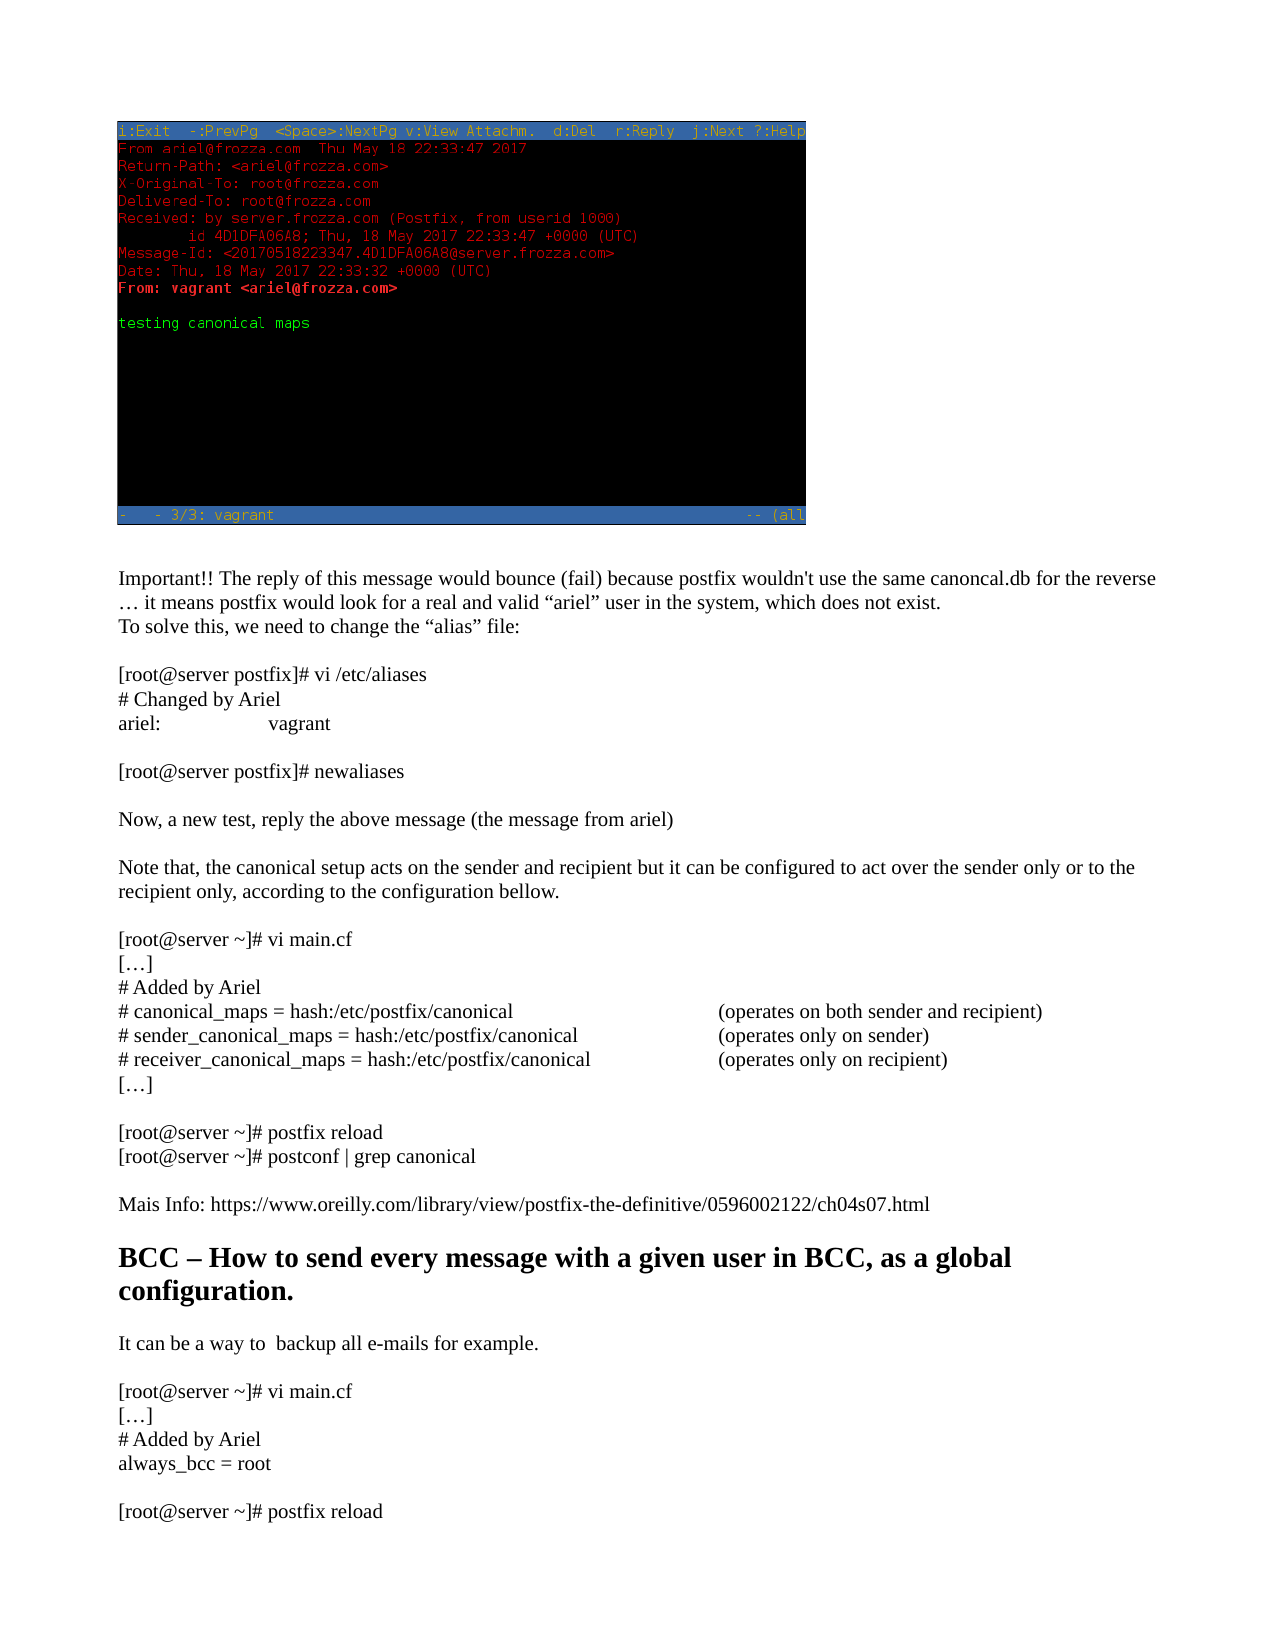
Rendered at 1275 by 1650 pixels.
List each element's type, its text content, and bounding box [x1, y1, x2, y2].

text It can be a way to backup all e-mails for example. [118, 1331, 1157, 1355]
text Note that, the canonical setup acts on the sender and recipient but it can be configured to act over the sender only or to the recipient only, according to the configuration bellow. [118, 855, 1157, 903]
text # canonical_maps = hash:/etc/postfix/canonical (operates on both sender and recipient) [118, 999, 1157, 1023]
text # receiver_canonical_maps = hash:/etc/postfix/canonical (operates only on recipient) [118, 1047, 1157, 1071]
text [root@server postfix]# vi /etc/aliases [118, 662, 1157, 686]
text Important!! The reply of this message would bounce (fail) because postfix wouldn't use the same canoncal.db for the reverse … it means postfix would look for a real and valid “ariel” user in the system, which does not exist. [118, 566, 1157, 614]
text […] [118, 1403, 1157, 1427]
text [root@server ~]# postfix reload [118, 1119, 1157, 1144]
text [root@server ~]# postfix reload [118, 1499, 1157, 1523]
text # Added by Ariel [118, 1427, 1157, 1451]
text # Added by Ariel [118, 975, 1157, 999]
text # sender_canonical_maps = hash:/etc/postfix/canonical (operates only on sender) [118, 1023, 1157, 1047]
text [root@server ~]# vi main.cf [118, 927, 1157, 951]
text [root@server ~]# postconf | grep canonical [118, 1144, 1157, 1168]
text Now, a new test, reply the above message (the message from ariel) [118, 807, 1157, 831]
text BCC – How to send every message with a given user in BCC, as a global configuration. [118, 1240, 1157, 1307]
text # Changed by Ariel [118, 686, 1157, 711]
text [root@server ~]# vi main.cf [118, 1379, 1157, 1403]
text [root@server postfix]# newaliases [118, 759, 1157, 783]
text To solve this, we need to change the “alias” file: [118, 614, 1157, 638]
text […] [118, 951, 1157, 975]
text ariel: vagrant [118, 711, 1157, 734]
text always_bcc = root [118, 1451, 1157, 1475]
text Mais Info: https://www.oreilly.com/library/view/postfix-the-definitive/0596002122/ch04s07.html [118, 1192, 1157, 1216]
text […] [118, 1071, 1157, 1096]
picture [117, 121, 806, 525]
